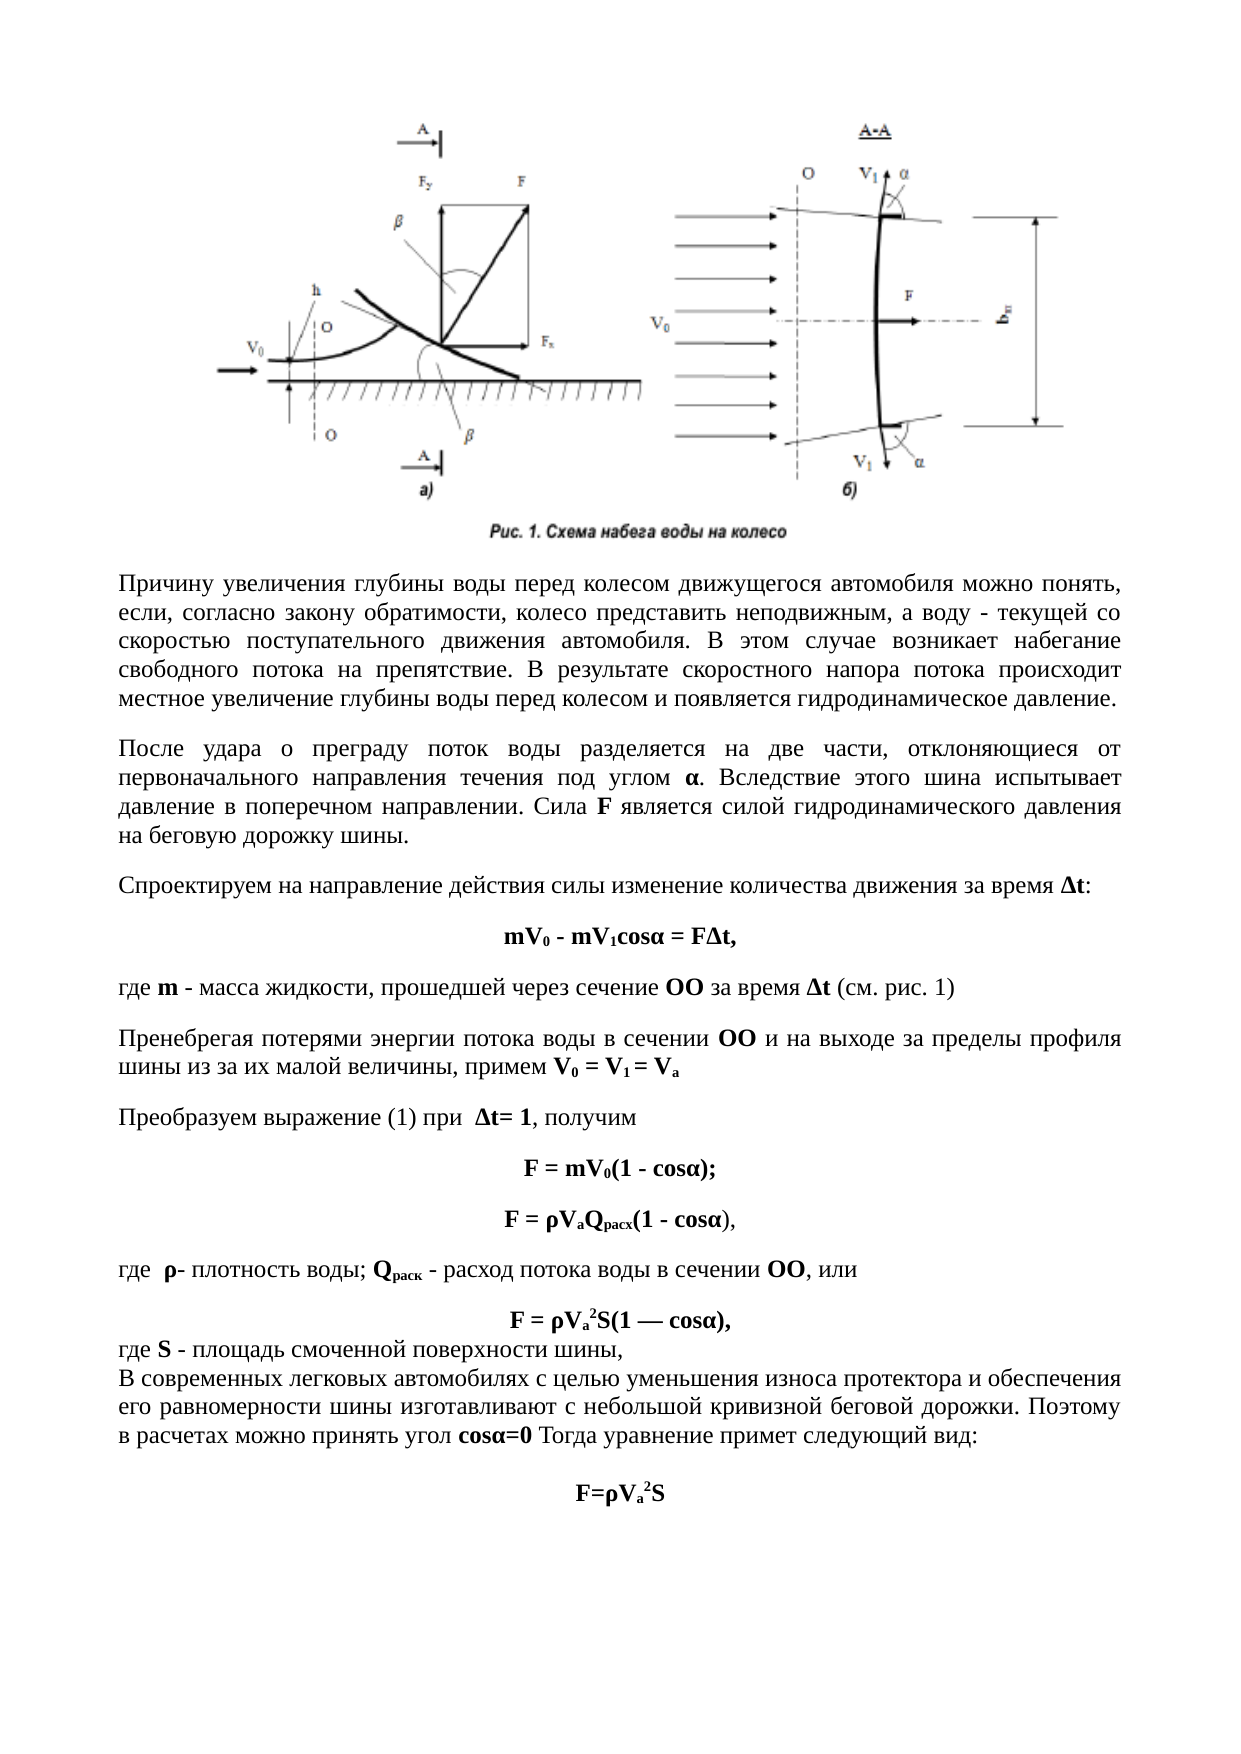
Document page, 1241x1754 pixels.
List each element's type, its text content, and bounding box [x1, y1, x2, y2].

text где m - масса жидкости, прошедшей через сечение ОО за время Δt (см. рис. 1) [118, 972, 1122, 1001]
text Причину увеличения глубины воды перед колесом движущегося автомобиля можно понять, если, согласно закону обратимости, колесо представить неподвижным, а воду - текущей со скоростью поступательного движения автомобиля. В этом случае возникает набегание свободного потока на препятствие. В результате скоростного напора потока происходит местное увеличение глубины воды перед колесом и появляется гидродинамическое давление. [118, 118, 1122, 712]
text mV0 - mV1cosα = FΔt, [118, 921, 1122, 950]
text Преобразуем выражение (1) при Δt= 1, получим [118, 1102, 1122, 1131]
text F = ρVaQpacx(1 - cosα), [118, 1204, 1122, 1232]
text После удара о преграду поток воды разделяется на две части, отклоняющиеся от первоначального направления течения под углом α. Вследствие этого шина испытывает давление в поперечном направлении. Сила F является силой гидродинамического давления на беговую дорожку шины. [118, 733, 1122, 848]
text где S - площадь смоченной поверхности шины, [118, 1334, 1122, 1363]
text Спроектируем на направление действия силы изменение количества движения за время Δt: [118, 871, 1122, 899]
text где ρ- плотность воды; Qраск - расход потока воды в сечении ОО, или [118, 1254, 1122, 1283]
text F = ρVa2S(1 — cosα), [118, 1305, 1122, 1334]
text Пренебрегая потерями энергии потока воды в сечении OО и на выходе за пределы профиля шины из за их малой величины, примем V0 = V1 = Va [118, 1023, 1122, 1080]
text F=ρVa2S [118, 1478, 1122, 1506]
picture [177, 108, 1089, 568]
text F = mV0(1 - cosα); [118, 1153, 1122, 1182]
text В современных легковых автомобилях с целью уменьшения износа протектора и обеспечения его равномерности шины изготавливают с небольшой кривизной беговой дорожки. Поэтому в расчетах можно принять угол cosα=0 Тогда уравнение примет следующий вид: [118, 1363, 1122, 1449]
